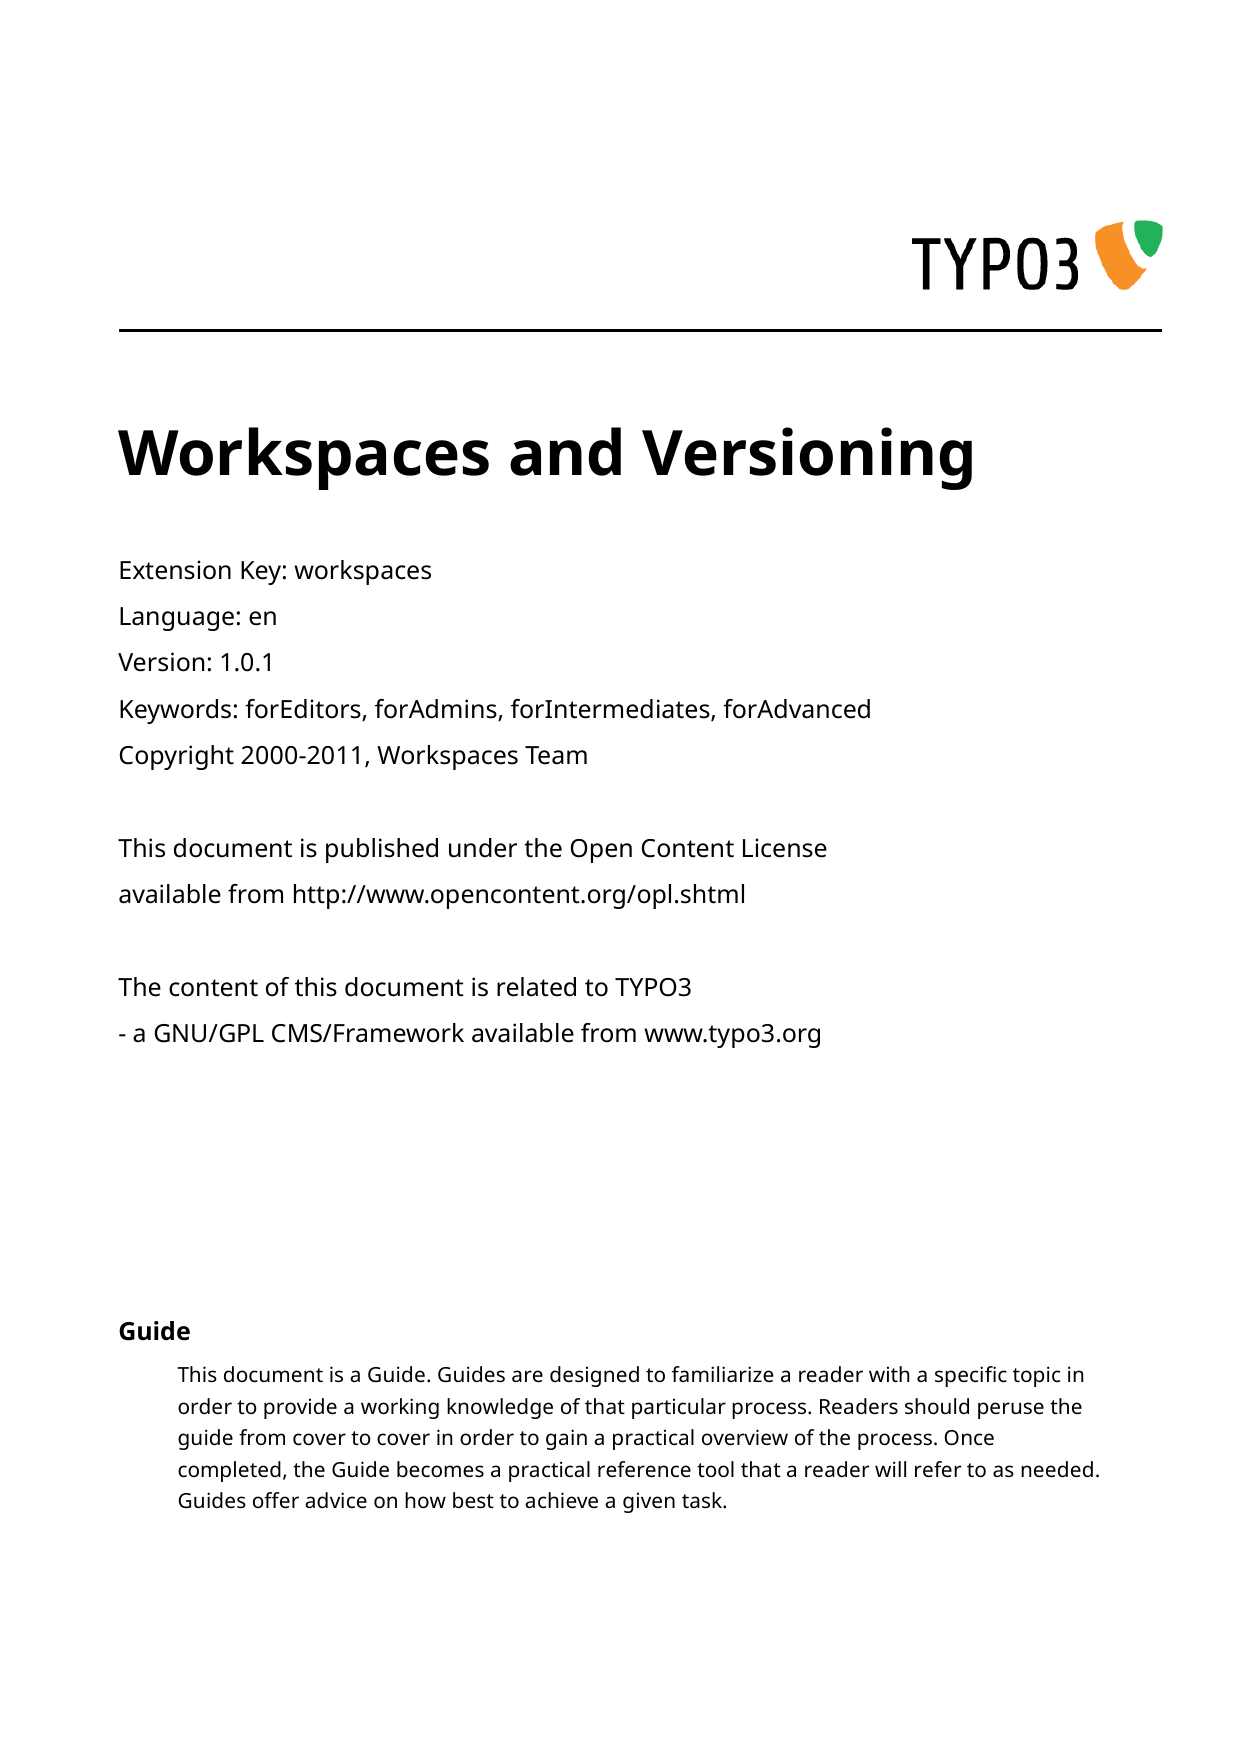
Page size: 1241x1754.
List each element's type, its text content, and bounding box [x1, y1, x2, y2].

text available from http://www.opencontent.org/opl.shtml [118, 877, 1163, 911]
text Language: en [118, 599, 1163, 633]
title Guide [118, 1314, 1104, 1348]
text Keywords: forEditors, forAdmins, forIntermediates, forAdvanced [118, 692, 1163, 726]
text This document is a Guide. Guides are designed to familiarize a reader with a specific topic in order to provide a working knowledge of that particular process. Readers should peruse the guide from cover to cover in order to gain a practical overview of the process. Once completed, the Guide becomes a practical reference tool that a reader will refer to as needed. Guides offer advice on how best to achieve a given task. [177, 1360, 1104, 1514]
text Version: 1.0.1 [118, 645, 1163, 679]
text - a GNU/GPL CMS/Framework available from www.typo3.org [118, 1016, 1163, 1084]
picture [911, 220, 1163, 290]
text The content of this document is related to TYPO3 [118, 970, 1163, 1004]
text Extension Key: workspaces [118, 553, 1163, 587]
subtitle Workspaces and Versioning [118, 118, 1163, 494]
text This document is published under the Open Content License [118, 831, 1163, 865]
text Copyright 2000-2011, Workspaces Team [118, 738, 1163, 772]
